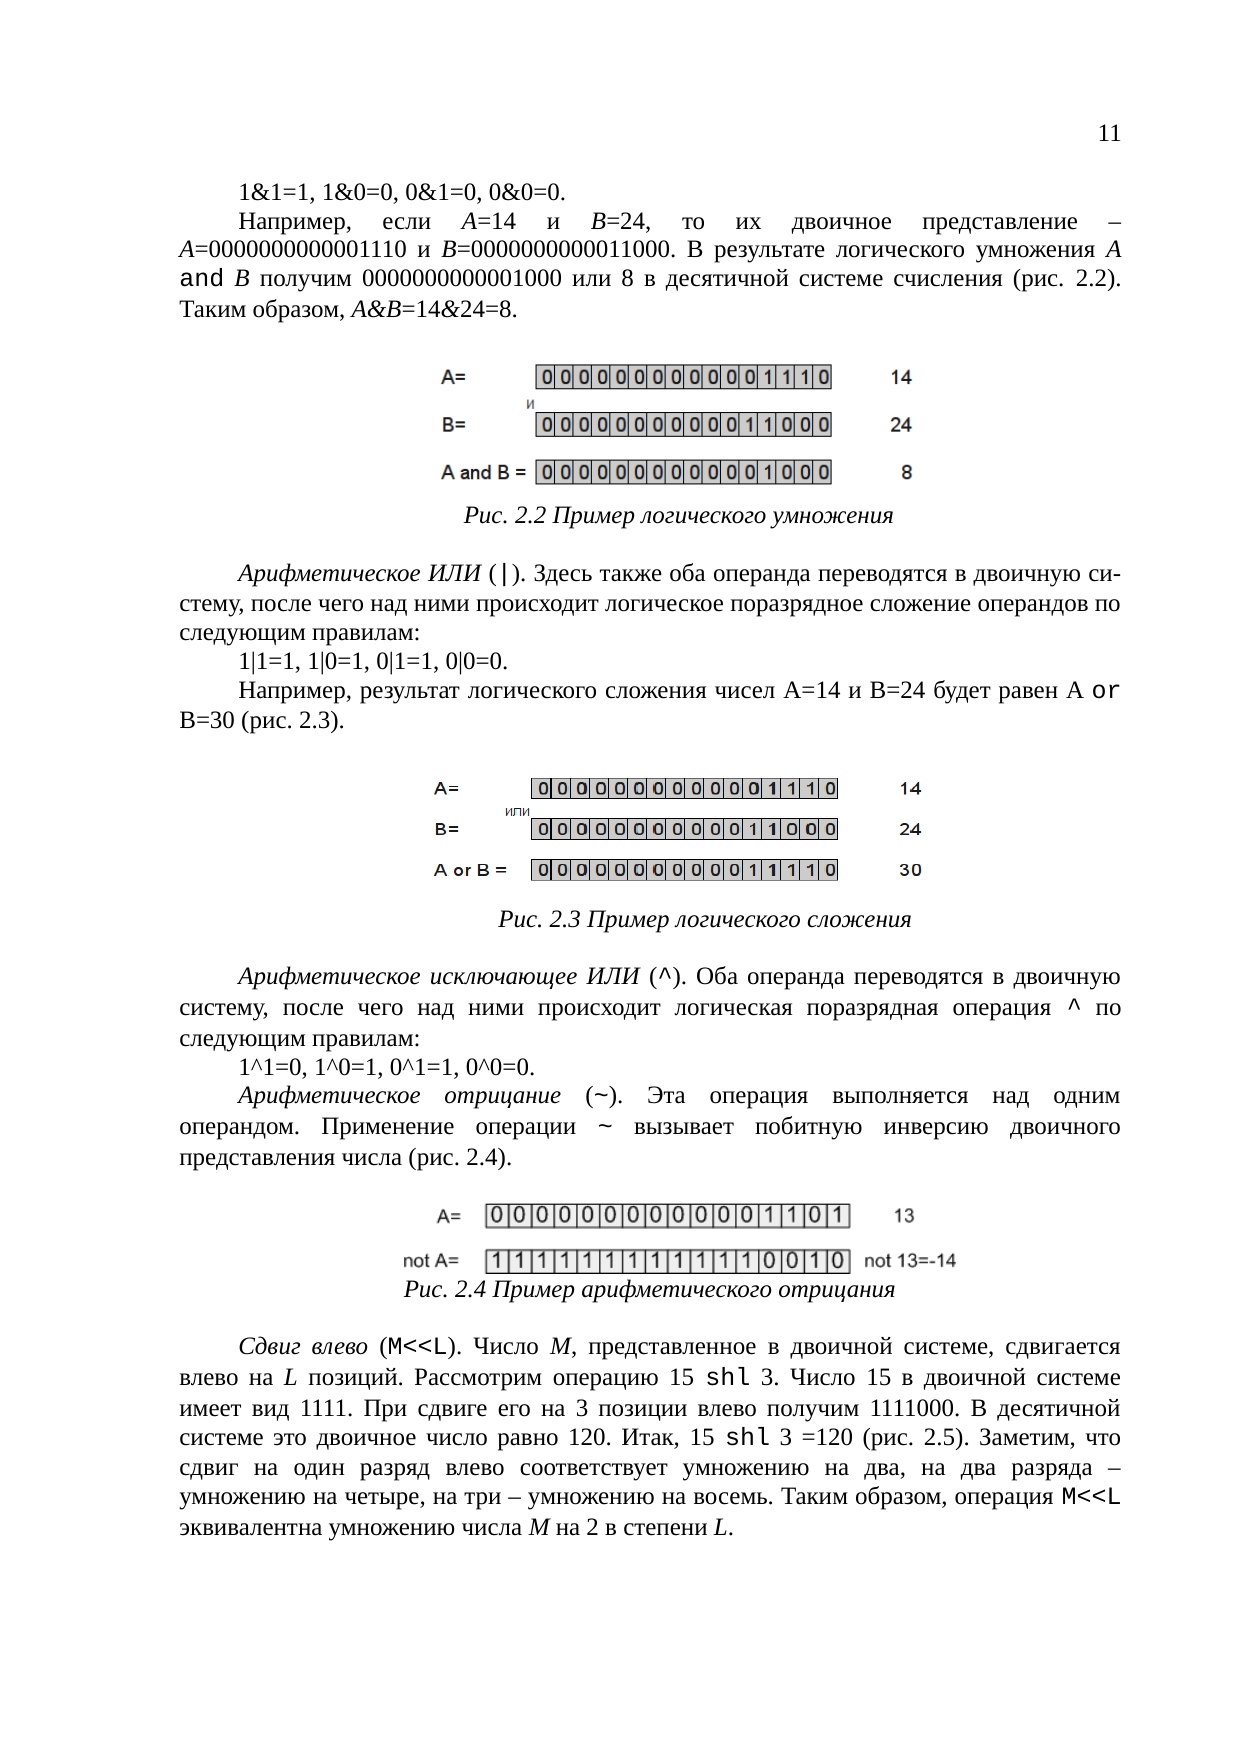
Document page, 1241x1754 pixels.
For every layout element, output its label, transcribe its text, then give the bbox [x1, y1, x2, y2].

text 1|1=1, 1|0=1, 0|1=1, 0|0=0. [179, 646, 1121, 675]
text Арифметическое исключающее ИЛИ (^). Оба операнда переводятся в двоичную систему, после чего над ними происходит логическая поразрядная операция ^ по следующим правилам: [179, 961, 1121, 1052]
text 1^1=0, 1^0=1, 0^1=1, 0^0=0. [179, 1052, 1121, 1080]
text Например, если А=14 и В=24, то их двоичное представление – А=0000000000001110 и В=0000000000011000. В результате логического умножения A and B получим 0000000000001000 или 8 в десятичной системе счисления (рис. 2.2). Таким образом, A&B=14&24=8. [179, 206, 1121, 323]
text Например, результат логического сложения чисел А=14 и В=24 будет равен A or B=30 (рис. 2.3). [179, 675, 1121, 734]
picture [428, 351, 932, 501]
picture [414, 763, 946, 904]
text Рис. 2.3 Пример логического сложения [414, 904, 945, 932]
text Рис. 2.4 Пример арифметического отрицания [403, 1274, 956, 1302]
text Арифметическое ИЛИ (|). Здесь также оба операнда переводятся в двоичную си-стему, после чего над ними происходит логическое поразрядное сложение операндов по следующим правилам: [179, 558, 1121, 646]
text 1&1=1, 1&0=0, 0&1=0, 0&0=0. [179, 177, 1121, 206]
text Рис. 2.2 Пример логического умножения [428, 501, 931, 529]
text Сдвиг влево (M<<L). Число M, представленное в двоичной системе, сдвигается влево на L позиций. Рассмотрим операцию 15 shl 3. Число 15 в двоичной системе имеет вид 1111. При сдвиге его на 3 позиции влево получим 1111000. В десятичной системе это двоичное число равно 120. Итак, 15 shl 3 =120 (рис. 2.5). Заметим, что сдвиг на один разряд влево соответствует умножению на два, на два разряда – умножению на четыре, на три – умножению на восемь. Таким образом, операция M<<L эквивалентна умножению числа M на 2 в степени L. [179, 1331, 1121, 1541]
picture [403, 1199, 957, 1274]
text Арифметическое отрицание (~). Эта операция выполняется над одним операндом. Применение операции ~ вызывает побитную инверсию двоичного представления числа (рис. 2.4). [179, 1080, 1121, 1171]
